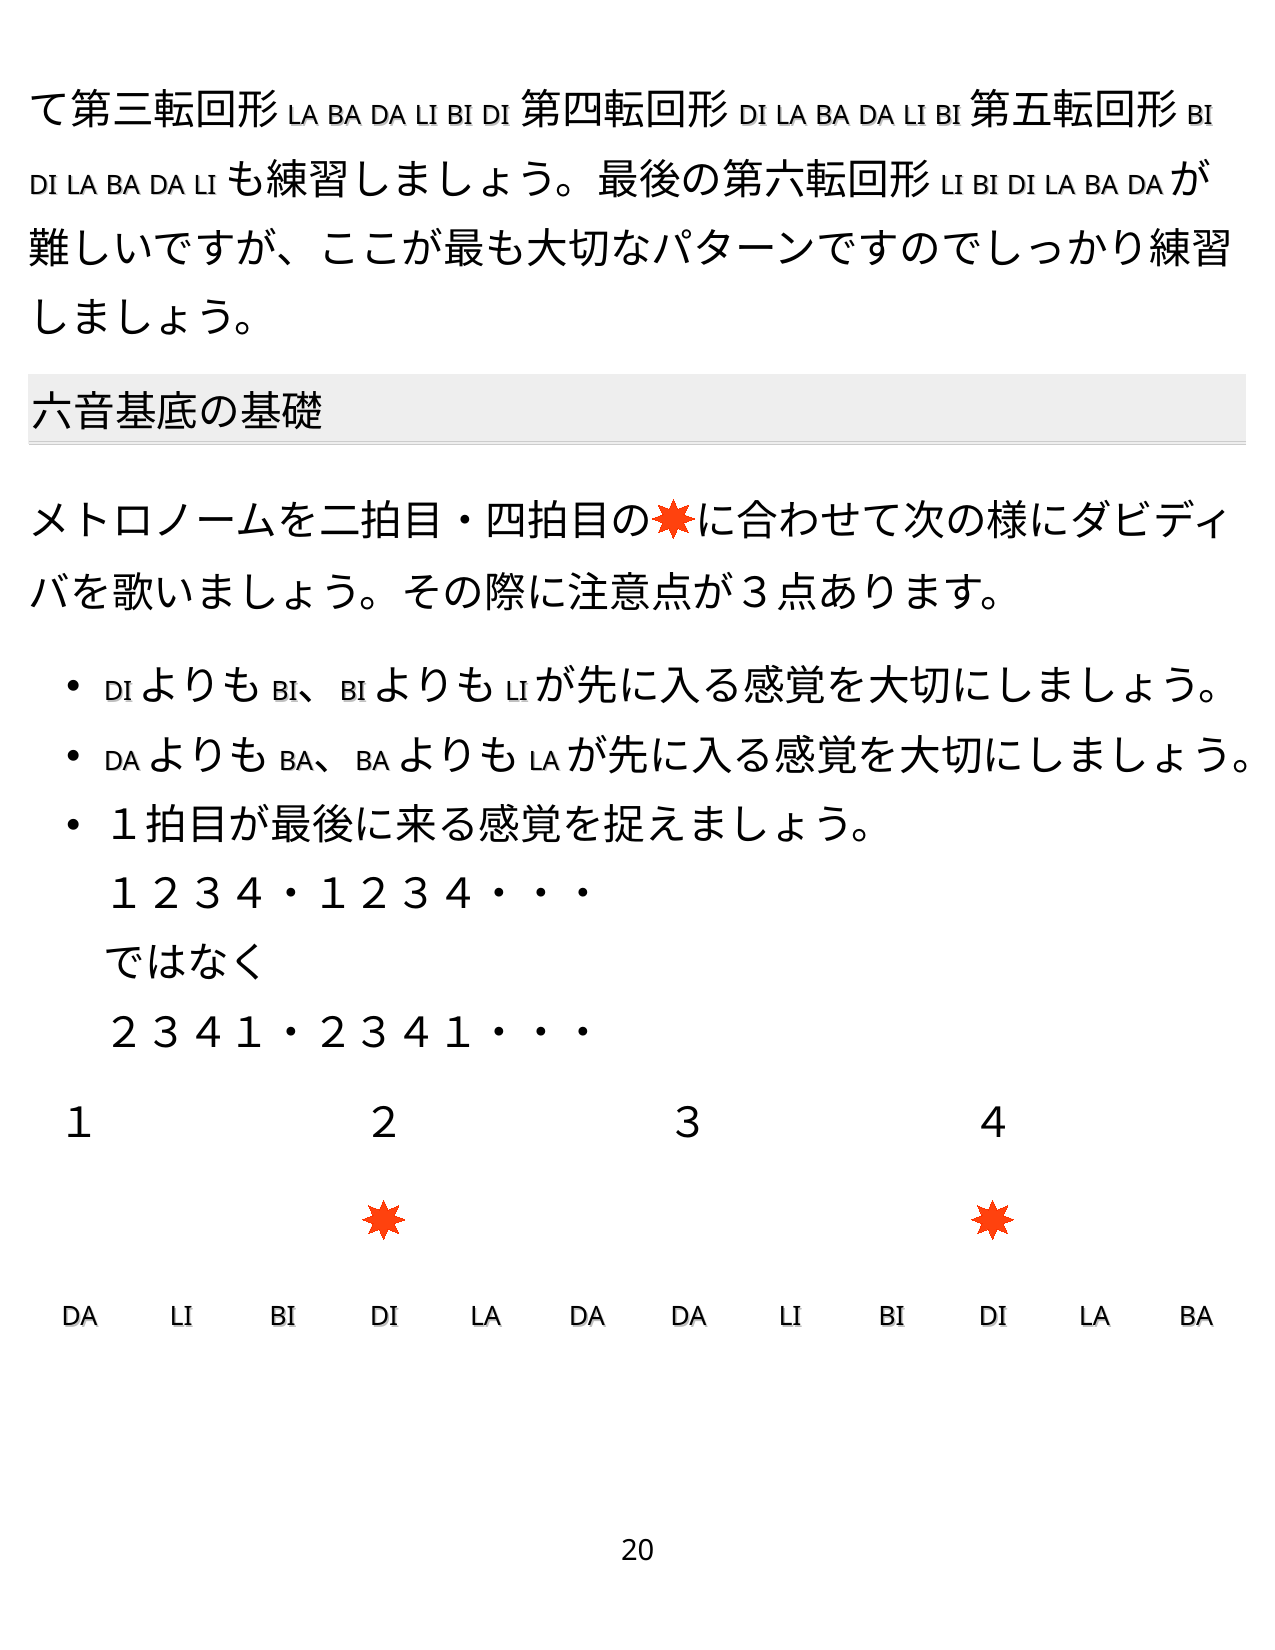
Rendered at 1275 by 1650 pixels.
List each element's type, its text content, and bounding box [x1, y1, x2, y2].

table_cell ba [1145, 1269, 1246, 1357]
text て第三転回形la ba da li bi di 第四転回形 di la ba da li bi 第五転回形 bi di la ba da li も練習しましょう。最後の第六転回形 li bi di la ba daが難しいですが、ここが最も大切なパターンですのでしっかり練習しましょう。 [28, 76, 1246, 345]
table_cell bi [231, 1269, 333, 1357]
table_cell [1145, 1170, 1246, 1269]
table_cell di [942, 1269, 1043, 1357]
table_cell bi [840, 1269, 942, 1357]
list １拍目が最後に来る感覚を捉えましょう。 １２３４・１２３４・・・ ではなく ２３４１・２３４１・・・ [66, 791, 1246, 1059]
table_cell [942, 1170, 1043, 1269]
table_cell [536, 1170, 637, 1269]
table_header ２ [333, 1068, 434, 1170]
text メトロノームを二拍目・四拍目のに合わせて次の様にダビディバを歌いましょう。その際に注意点が３点あります。 [28, 487, 1246, 619]
table_cell [333, 1170, 434, 1269]
list daよりもba、baよりもlaが先に入る感覚を大切にしましょう。 [66, 722, 1246, 782]
table_header ４ [942, 1068, 1043, 1170]
table_cell la [435, 1269, 536, 1357]
table_header [1043, 1068, 1145, 1170]
table_cell da [29, 1269, 130, 1357]
table_header [840, 1068, 942, 1170]
table_header [231, 1068, 333, 1170]
table_header １ [29, 1068, 130, 1170]
table_cell [435, 1170, 536, 1269]
table_header ３ [638, 1068, 739, 1170]
table_header [1145, 1068, 1246, 1170]
table_cell da [536, 1269, 637, 1357]
table_cell da [638, 1269, 739, 1357]
table_cell [638, 1170, 739, 1269]
table_cell [1043, 1170, 1145, 1269]
table_header [435, 1068, 536, 1170]
table_cell li [739, 1269, 840, 1357]
table_cell [739, 1170, 840, 1269]
table_cell [130, 1170, 231, 1269]
table_cell di [333, 1269, 434, 1357]
table_cell [231, 1170, 333, 1269]
table_cell li [130, 1269, 231, 1357]
table_cell [29, 1170, 130, 1269]
subtitle 六音基底の基礎 [28, 374, 1246, 444]
table_header [130, 1068, 231, 1170]
table_header [536, 1068, 637, 1170]
table_cell la [1043, 1269, 1145, 1357]
list diよりもbi、biよりもliが先に入る感覚を大切にしましょう。 [66, 652, 1246, 713]
table_cell [840, 1170, 942, 1269]
table_header [739, 1068, 840, 1170]
